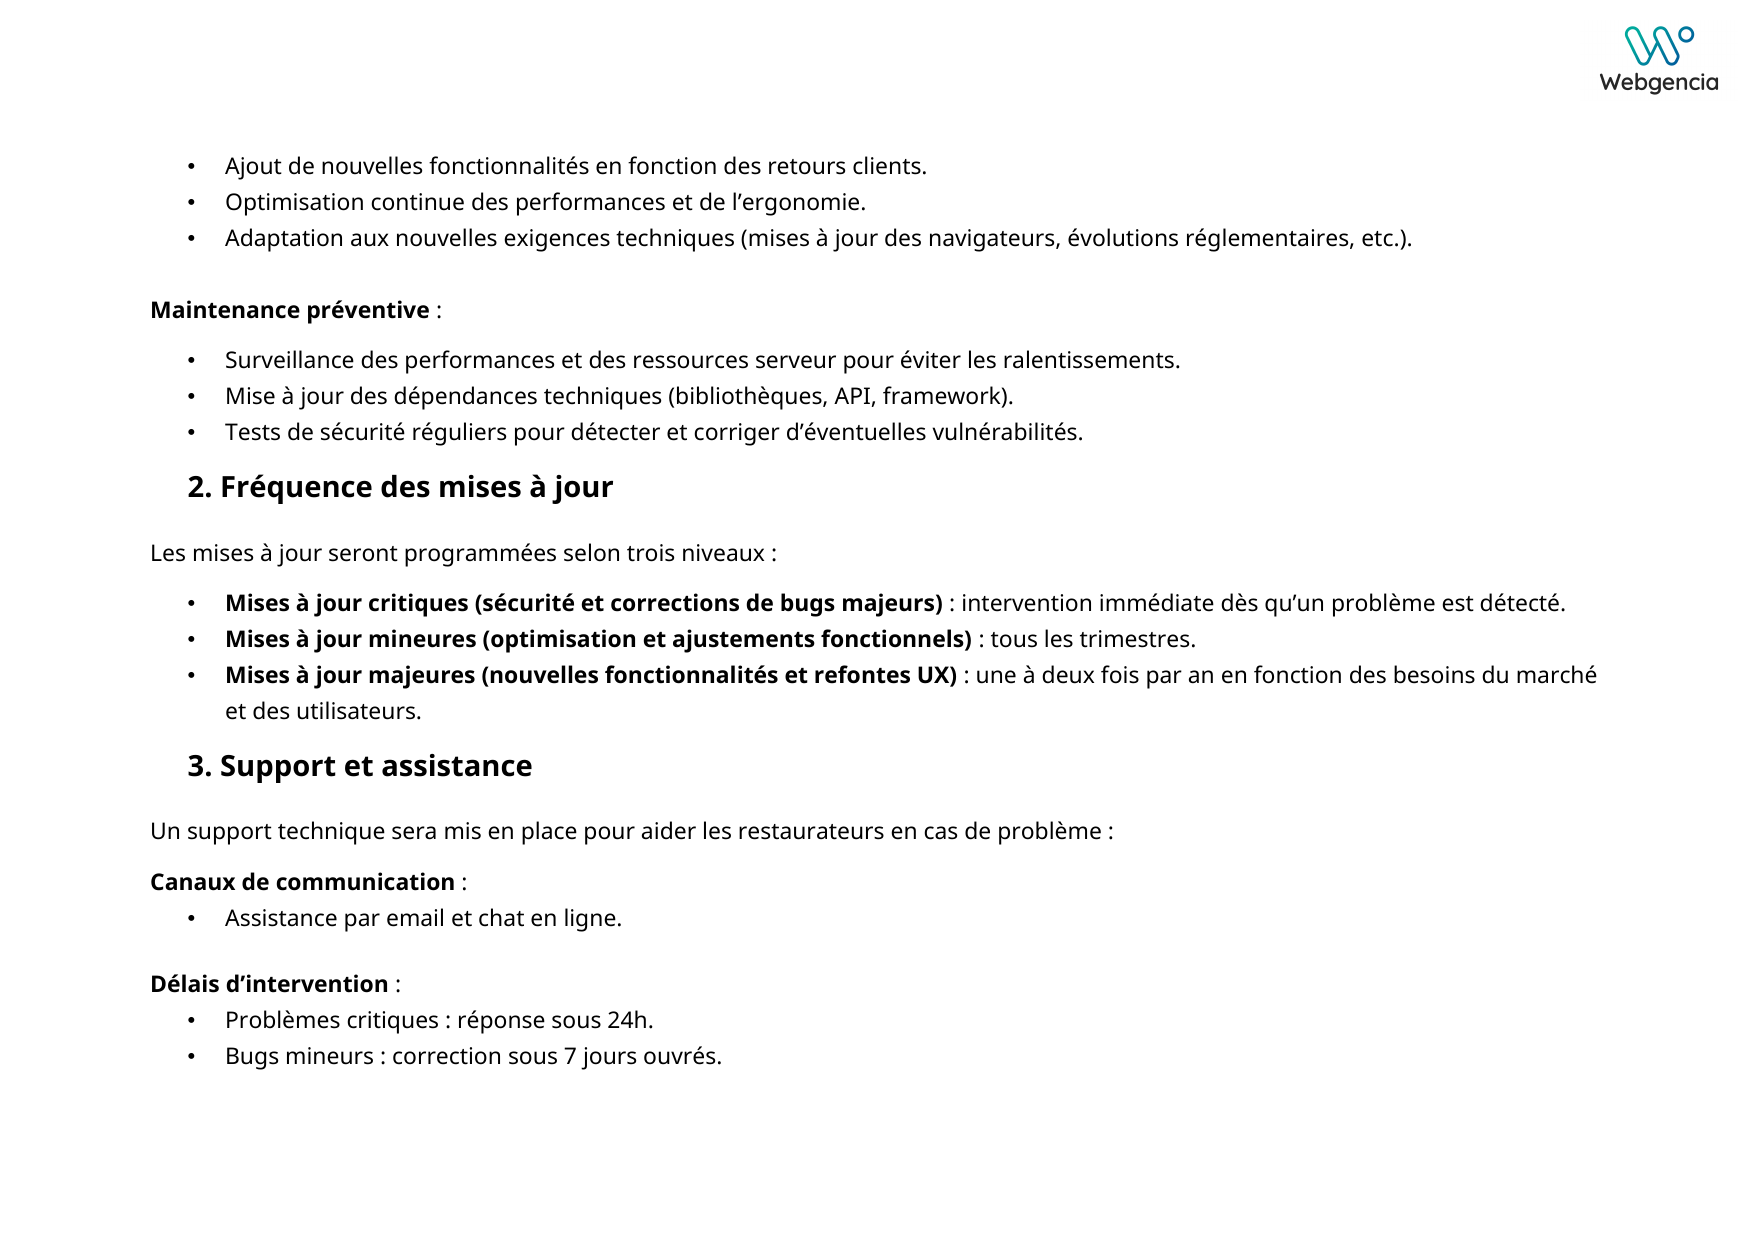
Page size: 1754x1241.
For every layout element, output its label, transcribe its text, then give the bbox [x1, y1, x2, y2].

subtitle 3. Support et assistance [187, 745, 1604, 785]
list Bugs mineurs : correction sous 7 jours ouvrés. [187, 1040, 1604, 1071]
text Un support technique sera mis en place pour aider les restaurateurs en cas de problème : [150, 815, 1604, 847]
text Délais d’intervention : [150, 968, 1604, 999]
list Mises à jour majeures (nouvelles fonctionnalités et refontes UX) : une à deux fois par an en fonction des besoins du marché et des utilisateurs. [187, 659, 1604, 726]
list Surveillance des performances et des ressources serveur pour éviter les ralentissements. [187, 344, 1604, 376]
picture [1580, 20, 1739, 101]
subtitle 2. Fréquence des mises à jour [187, 467, 1604, 506]
text Maintenance préventive : [150, 294, 1604, 325]
text Les mises à jour seront programmées selon trois niveaux : [150, 537, 1604, 568]
list Adaptation aux nouvelles exigences techniques (mises à jour des navigateurs, évolutions réglementaires, etc.). [187, 222, 1604, 253]
list Assistance par email et chat en ligne. [187, 902, 1604, 933]
text Canaux de communication : [150, 866, 1604, 897]
list Mises à jour critiques (sécurité et corrections de bugs majeurs) : intervention immédiate dès qu’un problème est détecté. [187, 587, 1604, 618]
list Mises à jour mineures (optimisation et ajustements fonctionnels) : tous les trimestres. [187, 623, 1604, 654]
list Ajout de nouvelles fonctionnalités en fonction des retours clients. [187, 150, 1604, 181]
list Mise à jour des dépendances techniques (bibliothèques, API, framework). [187, 380, 1604, 411]
list Optimisation continue des performances et de l’ergonomie. [187, 186, 1604, 217]
list Problèmes critiques : réponse sous 24h. [187, 1004, 1604, 1035]
list Tests de sécurité réguliers pour détecter et corriger d’éventuelles vulnérabilités. [187, 416, 1604, 447]
